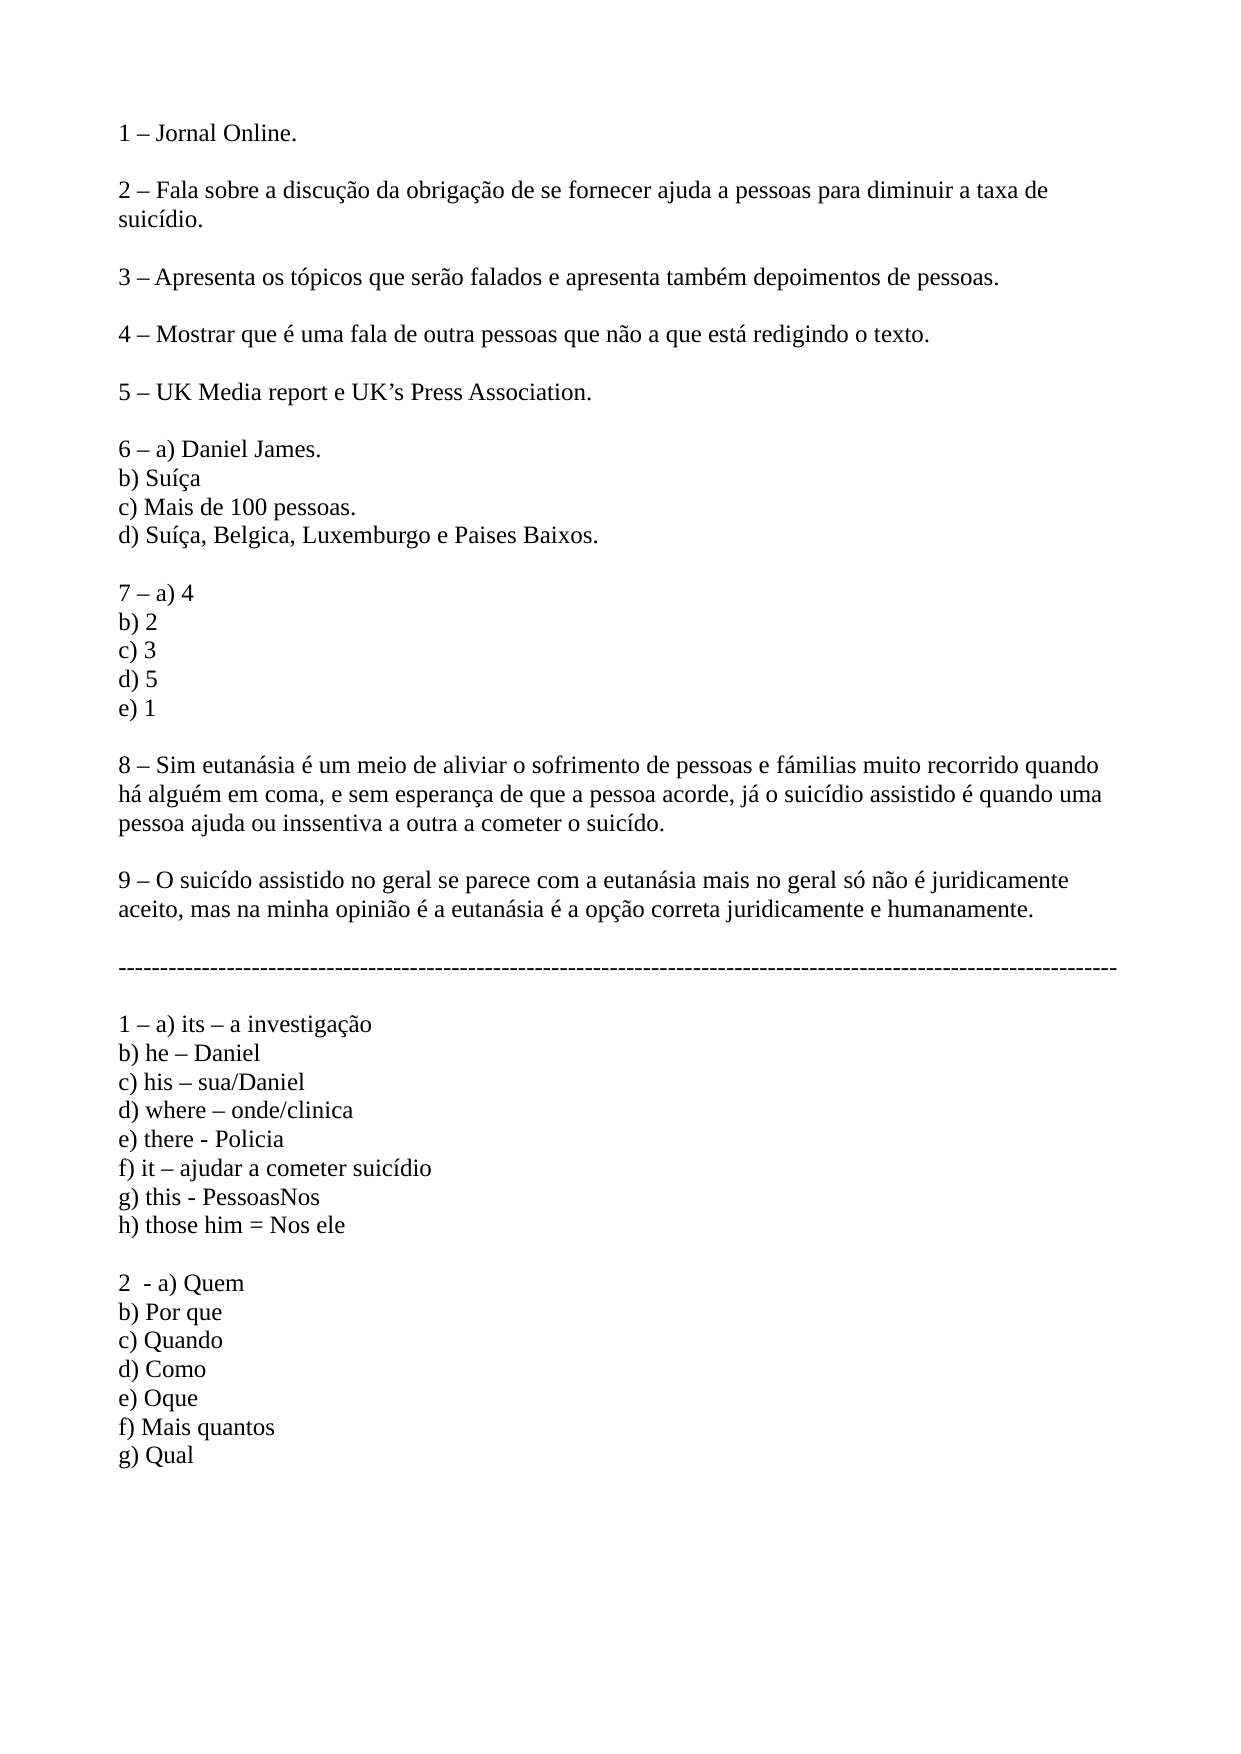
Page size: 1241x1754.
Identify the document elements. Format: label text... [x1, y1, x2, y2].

text 1 – Jornal Online. [118, 118, 1122, 147]
text h) those him = Nos ele [118, 1211, 1122, 1239]
text 2 – Fala sobre a discução da obrigação de se fornecer ajuda a pessoas para diminuir a taxa de suicídio. [118, 176, 1122, 233]
text d) Suíça, Belgica, Luxemburgo e Paises Baixos. [118, 521, 1122, 549]
text c) 3 [118, 636, 1122, 664]
text c) Mais de 100 pessoas. [118, 492, 1122, 521]
text g) Qual [118, 1441, 1122, 1469]
text 1 – a) its – a investigação [118, 1009, 1122, 1038]
text e) Oque [118, 1383, 1122, 1412]
text 9 – O suicído assistido no geral se parece com a eutanásia mais no geral só não é juridicamente aceito, mas na minha opinião é a eutanásia é a opção correta juridicamente e humanamente. [118, 866, 1122, 923]
text 3 – Apresenta os tópicos que serão falados e apresenta também depoimentos de pessoas. [118, 262, 1122, 291]
text e) there - Policia [118, 1124, 1122, 1153]
text d) where – onde/clinica [118, 1096, 1122, 1124]
text b) 2 [118, 607, 1122, 636]
text ------------------------------------------------------------------------------------------------------------------------ [118, 952, 1122, 981]
text d) Como [118, 1354, 1122, 1383]
text c) his – sua/Daniel [118, 1067, 1122, 1096]
text c) Quando [118, 1326, 1122, 1354]
text f) it – ajudar a cometer suicídio [118, 1153, 1122, 1182]
text g) this - PessoasNos [118, 1182, 1122, 1211]
text 7 – a) 4 [118, 578, 1122, 607]
text 5 – UK Media report e UK’s Press Association. [118, 377, 1122, 406]
text 6 – a) Daniel James. [118, 434, 1122, 463]
text 8 – Sim eutanásia é um meio de aliviar o sofrimento de pessoas e fámilias muito recorrido quando há alguém em coma, e sem esperança de que a pessoa acorde, já o suicídio assistido é quando uma pessoa ajuda ou inssentiva a outra a cometer o suicído. [118, 751, 1122, 837]
text 4 – Mostrar que é uma fala de outra pessoas que não a que está redigindo o texto. [118, 319, 1122, 348]
text b) Suíça [118, 463, 1122, 492]
text b) he – Daniel [118, 1038, 1122, 1067]
text b) Por que [118, 1297, 1122, 1326]
text 2 - a) Quem [118, 1268, 1122, 1297]
text f) Mais quantos [118, 1412, 1122, 1441]
text d) 5 [118, 664, 1122, 693]
text e) 1 [118, 693, 1122, 722]
